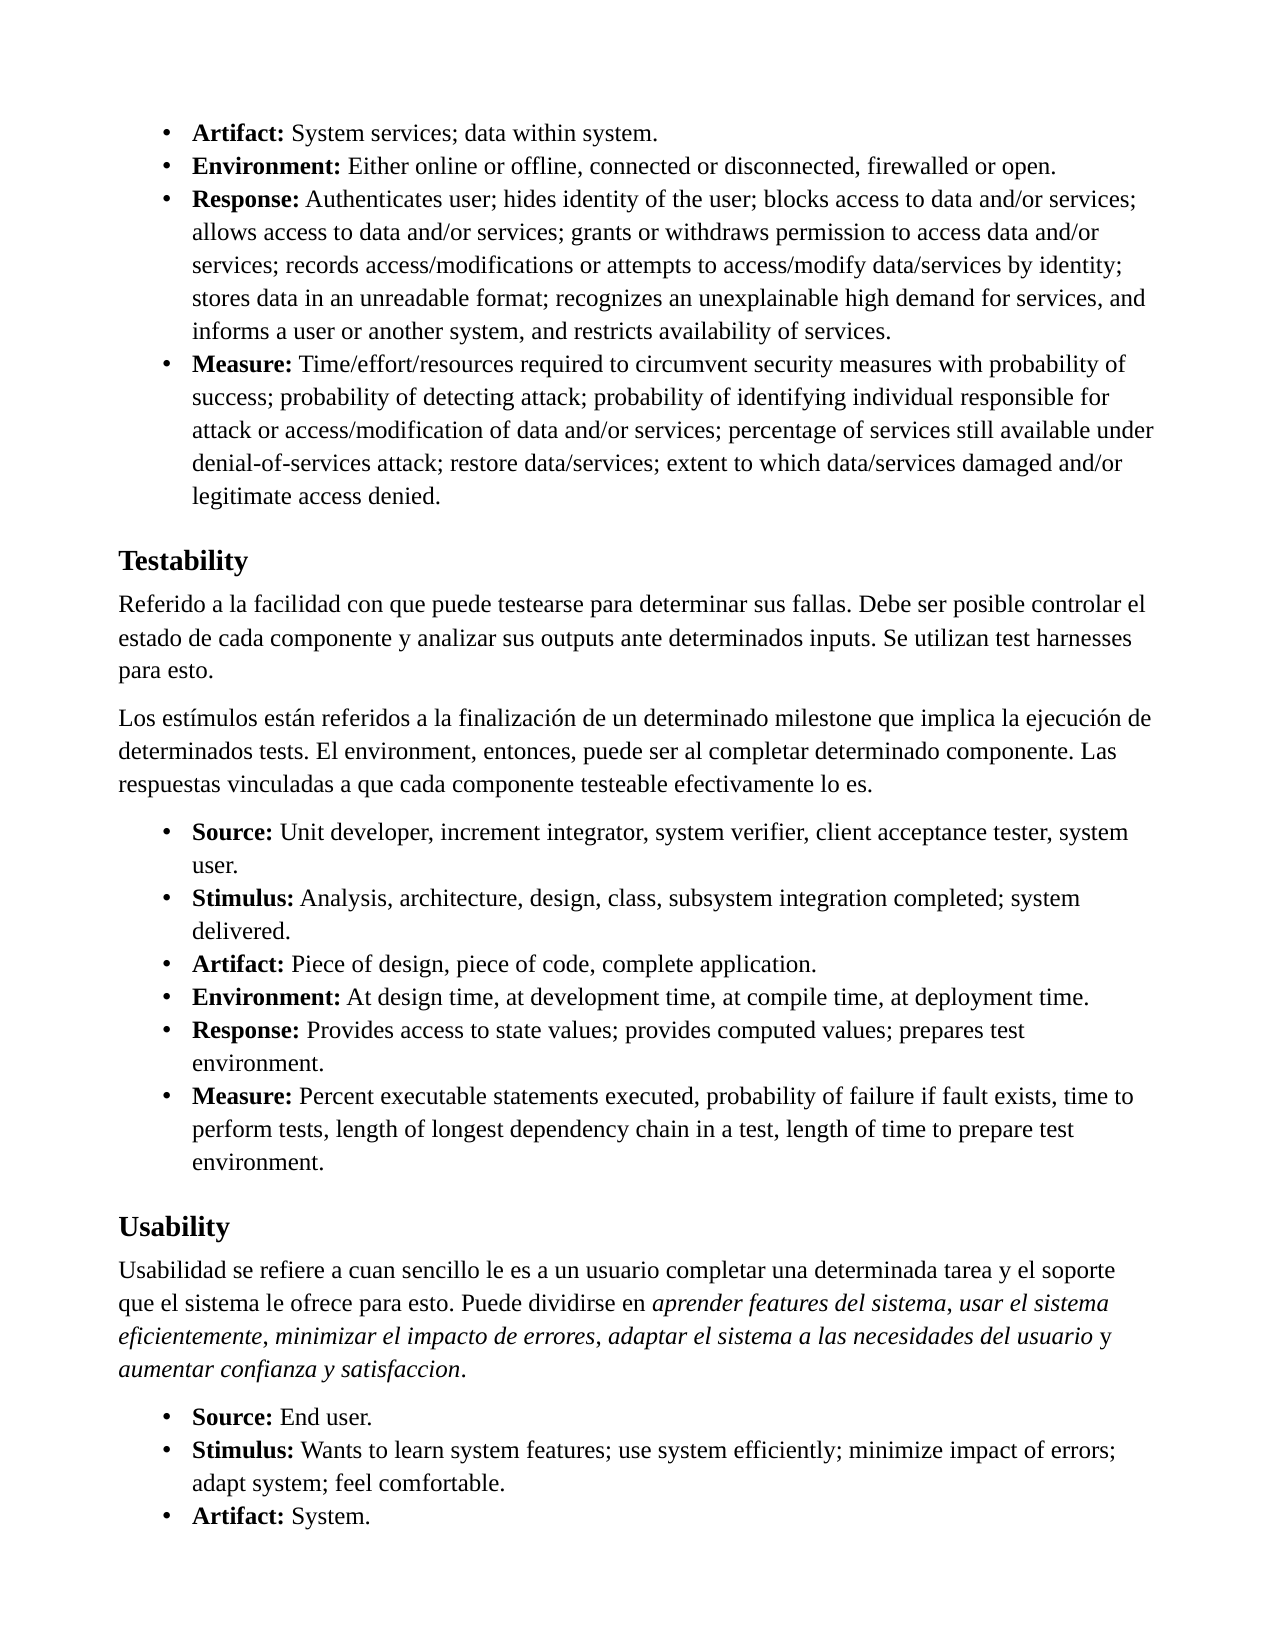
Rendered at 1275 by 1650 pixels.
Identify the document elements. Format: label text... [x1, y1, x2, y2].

list Measure: Percent executable statements executed, probability of failure if fault exists, time to perform tests, length of longest dependency chain in a test, length of time to prepare test environment. [162, 1081, 1157, 1176]
list Response: Authenticates user; hides identity of the user; blocks access to data and/or services; allows access to data and/or services; grants or withdraws permission to access data and/or services; records access/modifications or attempts to access/modify data/services by identity; stores data in an unreadable format; recognizes an unexplainable high demand for services, and informs a user or another system, and restricts availability of services. [162, 184, 1157, 345]
list Stimulus: Wants to learn system features; use system efficiently; minimize impact of errors; adapt system; feel comfortable. [162, 1435, 1157, 1497]
list Measure: Time/effort/resources required to circumvent security measures with probability of success; probability of detecting attack; probability of identifying individual responsible for attack or access/modification of data and/or services; percentage of services still available under denial-of-services attack; restore data/services; extent to which data/services damaged and/or legitimate access denied. [162, 349, 1157, 510]
list Environment: Either online or offline, connected or disconnected, firewalled or open. [162, 151, 1157, 180]
subtitle Testability [118, 543, 1157, 577]
list Artifact: Piece of design, piece of code, complete application. [162, 949, 1157, 978]
text Usabilidad se refiere a cuan sencillo le es a un usuario completar una determinada tarea y el soporte que el sistema le ofrece para esto. Puede dividirse en aprender features del sistema, usar el sistema eficientemente, minimizar el impacto de errores, adaptar el sistema a las necesidades del usuario y aumentar confianza y satisfaccion. [118, 1255, 1157, 1383]
list Stimulus: Analysis, architecture, design, class, subsystem integration completed; system delivered. [162, 883, 1157, 945]
list Source: Unit developer, increment integrator, system verifier, client acceptance tester, system user. [162, 817, 1157, 879]
text Los estímulos están referidos a la finalización de un determinado milestone que implica la ejecución de determinados tests. El environment, entonces, puede ser al completar determinado componente. Las respuestas vinculadas a que cada componente testeable efectivamente lo es. [118, 703, 1157, 798]
text Referido a la facilidad con que puede testearse para determinar sus fallas. Debe ser posible controlar el estado de cada componente y analizar sus outputs ante determinados inputs. Se utilizan test harnesses para esto. [118, 589, 1157, 684]
list Response: Provides access to state values; provides computed values; prepares test environment. [162, 1015, 1157, 1077]
subtitle Usability [118, 1209, 1157, 1243]
list Environment: At design time, at development time, at compile time, at deployment time. [162, 982, 1157, 1011]
list Source: End user. [162, 1402, 1157, 1431]
list Artifact: System. [162, 1501, 1157, 1530]
list Artifact: System services; data within system. [162, 118, 1157, 147]
